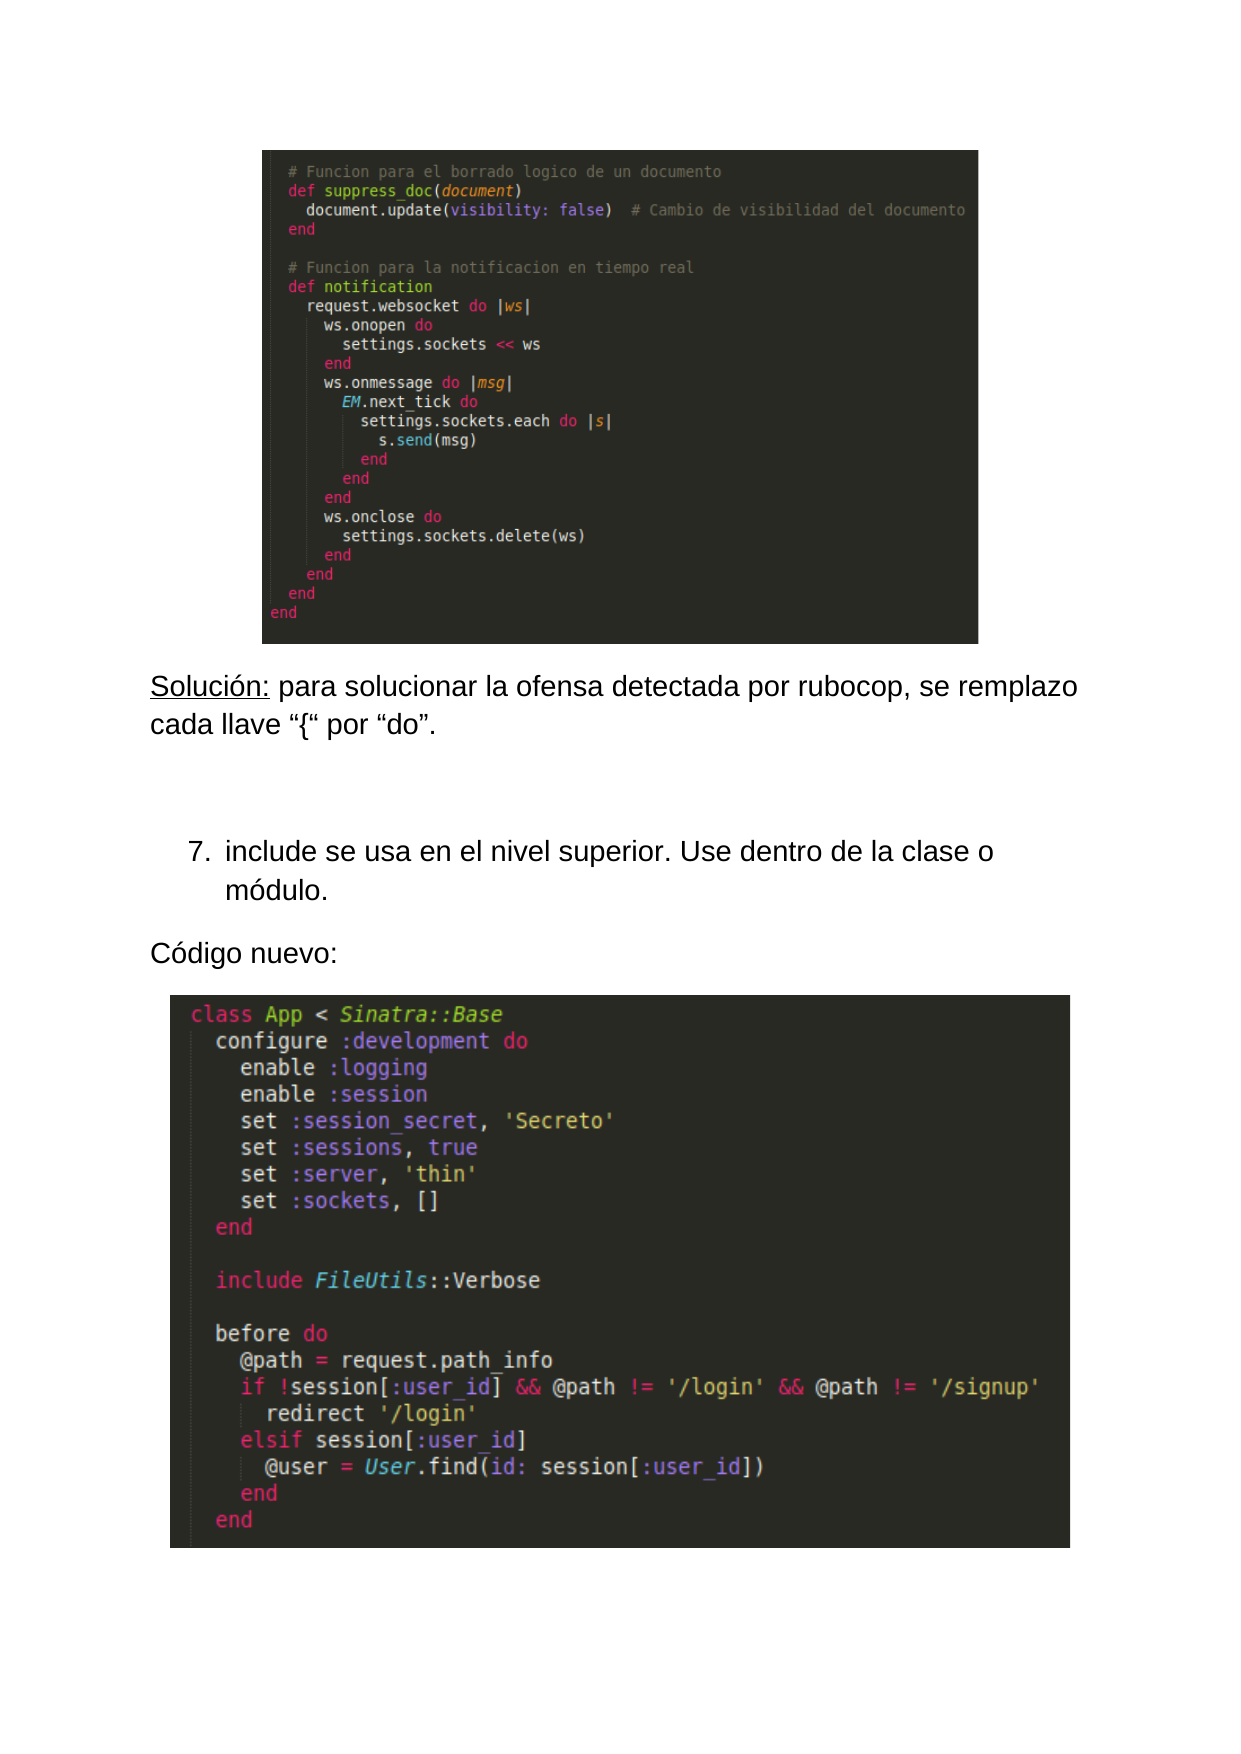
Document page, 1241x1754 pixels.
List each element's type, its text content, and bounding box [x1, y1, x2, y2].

text Código nuevo: [150, 936, 1090, 970]
text Solución: para solucionar la ofensa detectada por rubocop, se remplazo cada llave “{“ por “do”. [150, 669, 1090, 741]
picture [170, 995, 1071, 1548]
list include se usa en el nivel superior. Use dentro de la clase o módulo. [187, 834, 1090, 906]
picture [262, 150, 979, 644]
